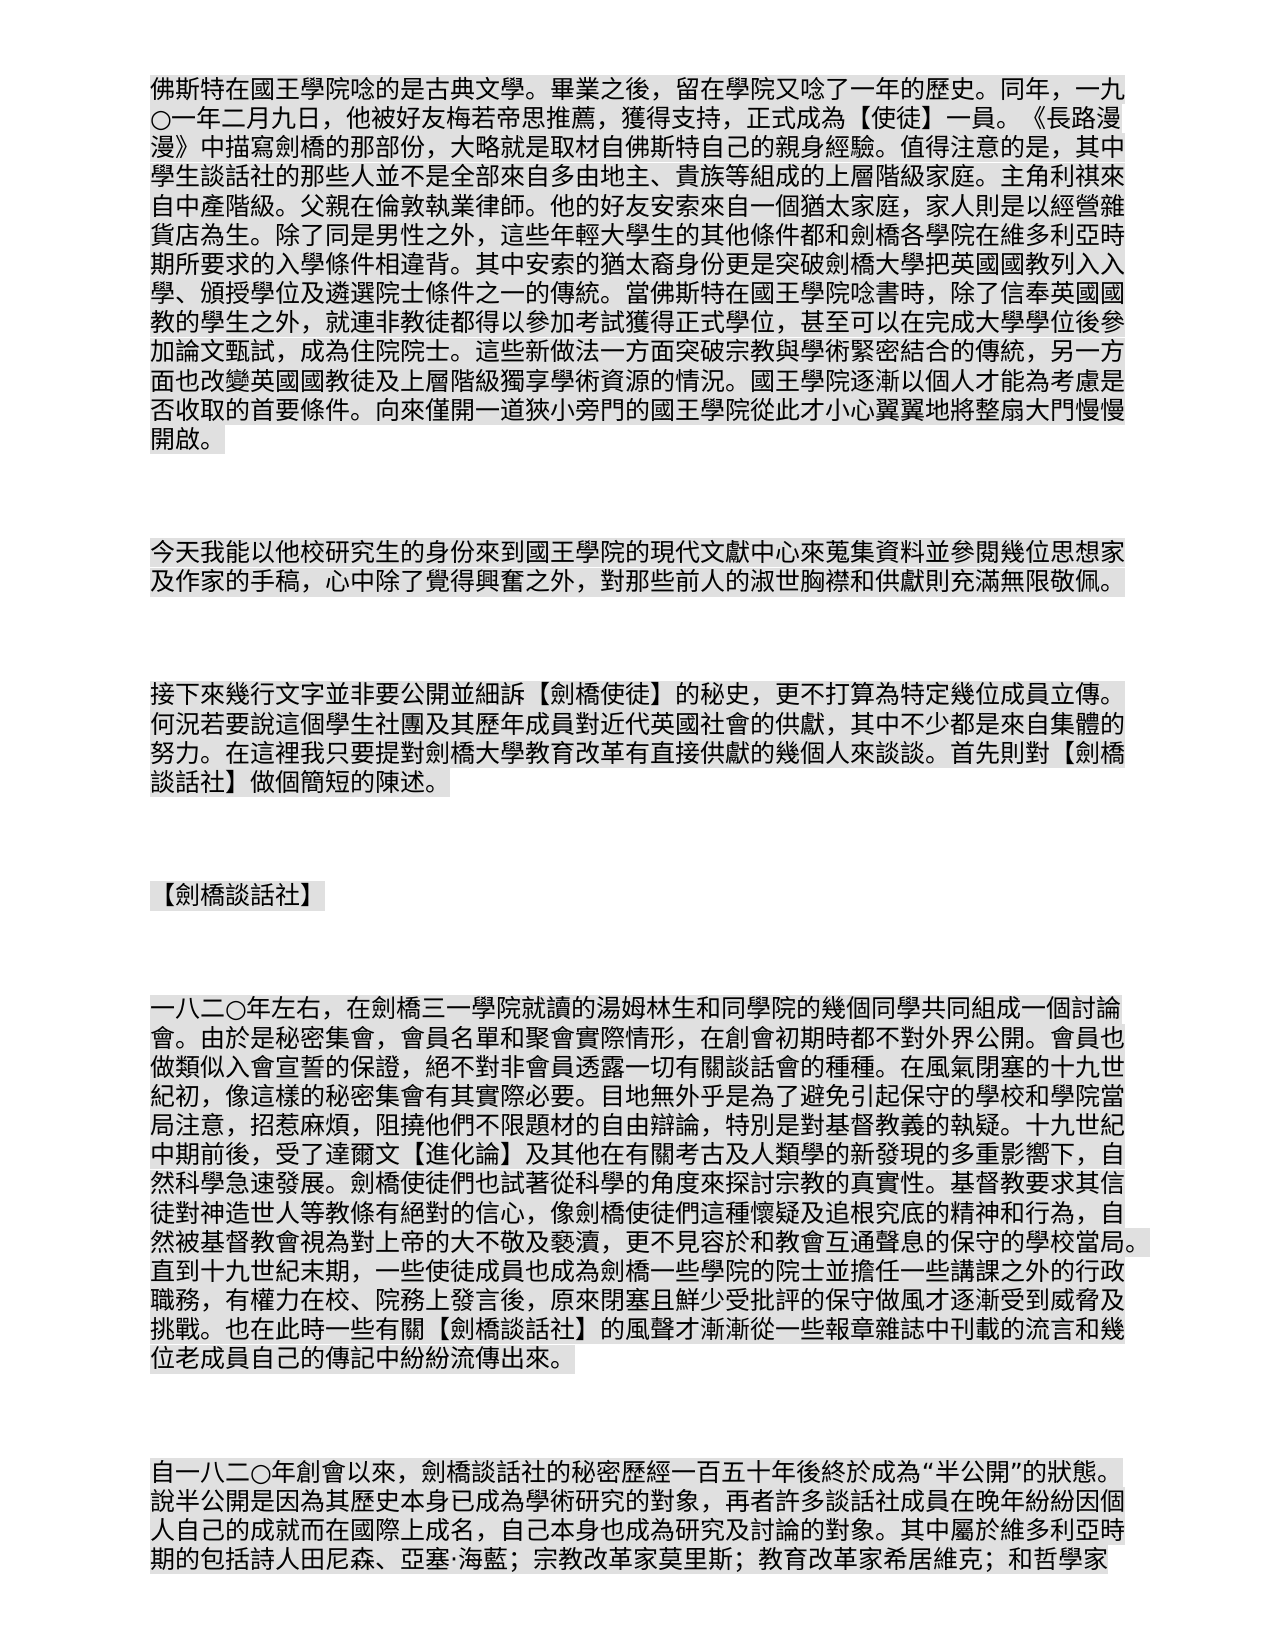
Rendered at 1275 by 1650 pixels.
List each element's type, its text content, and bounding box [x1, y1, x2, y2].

text 佛斯特在國王學院唸的是古典文學。畢業之後，留在學院又唸了一年的歷史。同年，一九○一年二月九日，他被好友梅若帝思推薦，獲得支持，正式成為【使徒】一員。《長路漫漫》中描寫劍橋的那部份，大略就是取材自佛斯特自己的親身經驗。值得注意的是，其中學生談話社的那些人並不是全部來自多由地主、貴族等組成的上層階級家庭。主角利祺來自中產階級。父親在倫敦執業律師。他的好友安索來自一個猶太家庭，家人則是以經營雜貨店為生。除了同是男性之外，這些年輕大學生的其他條件都和劍橋各學院在維多利亞時期所要求的入學條件相違背。其中安索的猶太裔身份更是突破劍橋大學把英國國教列入入學、頒授學位及遴選院士條件之一的傳統。當佛斯特在國王學院唸書時，除了信奉英國國教的學生之外，就連非教徒都得以參加考試獲得正式學位，甚至可以在完成大學學位後參加論文甄試，成為住院院士。這些新做法一方面突破宗教與學術緊密結合的傳統，另一方面也改變英國國教徒及上層階級獨享學術資源的情況。國王學院逐漸以個人才能為考慮是否收取的首要條件。向來僅開一道狹小旁門的國王學院從此才小心翼翼地將整扇大門慢慢開啟。 [150, 75, 1125, 454]
text 今天我能以他校研究生的身份來到國王學院的現代文獻中心來蒐集資料並參閱幾位思想家及作家的手稿，心中除了覺得興奮之外，對那些前人的淑世胸襟和供獻則充滿無限敬佩。 [150, 538, 1125, 597]
text 自一八二○年創會以來，劍橋談話社的秘密歷經一百五十年後終於成為“半公開”的狀態。說半公開是因為其歷史本身已成為學術研究的對象，再者許多談話社成員在晚年紛紛因個人自己的成就而在國際上成名，自己本身也成為研究及討論的對象。其中屬於維多利亞時期的包括詩人田尼森、亞塞‧海藍；宗教改革家莫里斯；教育改革家希居維克；和哲學家 [150, 1458, 1125, 1574]
text 一八二○年左右，在劍橋三一學院就讀的湯姆林生和同學院的幾個同學共同組成一個討論會。由於是秘密集會，會員名單和聚會實際情形，在創會初期時都不對外界公開。會員也做類似入會宣誓的保證，絕不對非會員透露一切有關談話會的種種。在風氣閉塞的十九世紀初，像這樣的秘密集會有其實際必要。目地無外乎是為了避免引起保守的學校和學院當局注意，招惹麻煩，阻撓他們不限題材的自由辯論，特別是對基督教義的執疑。十九世紀中期前後，受了達爾文【進化論】及其他在有關考古及人類學的新發現的多重影嚮下，自然科學急速發展。劍橋使徒們也試著從科學的角度來探討宗教的真實性。基督教要求其信徒對神造世人等教條有絕對的信心，像劍橋使徒們這種懷疑及追根究底的精神和行為，自然被基督教會視為對上帝的大不敬及褻瀆，更不見容於和教會互通聲息的保守的學校當局。直到十九世紀末期，一些使徒成員也成為劍橋一些學院的院士並擔任一些講課之外的行政職務，有權力在校、院務上發言後，原來閉塞且鮮少受批評的保守做風才逐漸受到威脅及挑戰。也在此時一些有關【劍橋談話社】的風聲才漸漸從一些報章雜誌中刊載的流言和幾位老成員自己的傳記中紛紛流傳出來。 [150, 994, 1125, 1374]
text 接下來幾行文字並非要公開並細訴【劍橋使徒】的秘史，更不打算為特定幾位成員立傳。何況若要說這個學生社團及其歷年成員對近代英國社會的供獻，其中不少都是來自集體的努力。在這裡我只要提對劍橋大學教育改革有直接供獻的幾個人來談談。首先則對【劍橋談話社】做個簡短的陳述。 [150, 681, 1125, 797]
text 【劍橋談話社】 [150, 881, 1125, 911]
